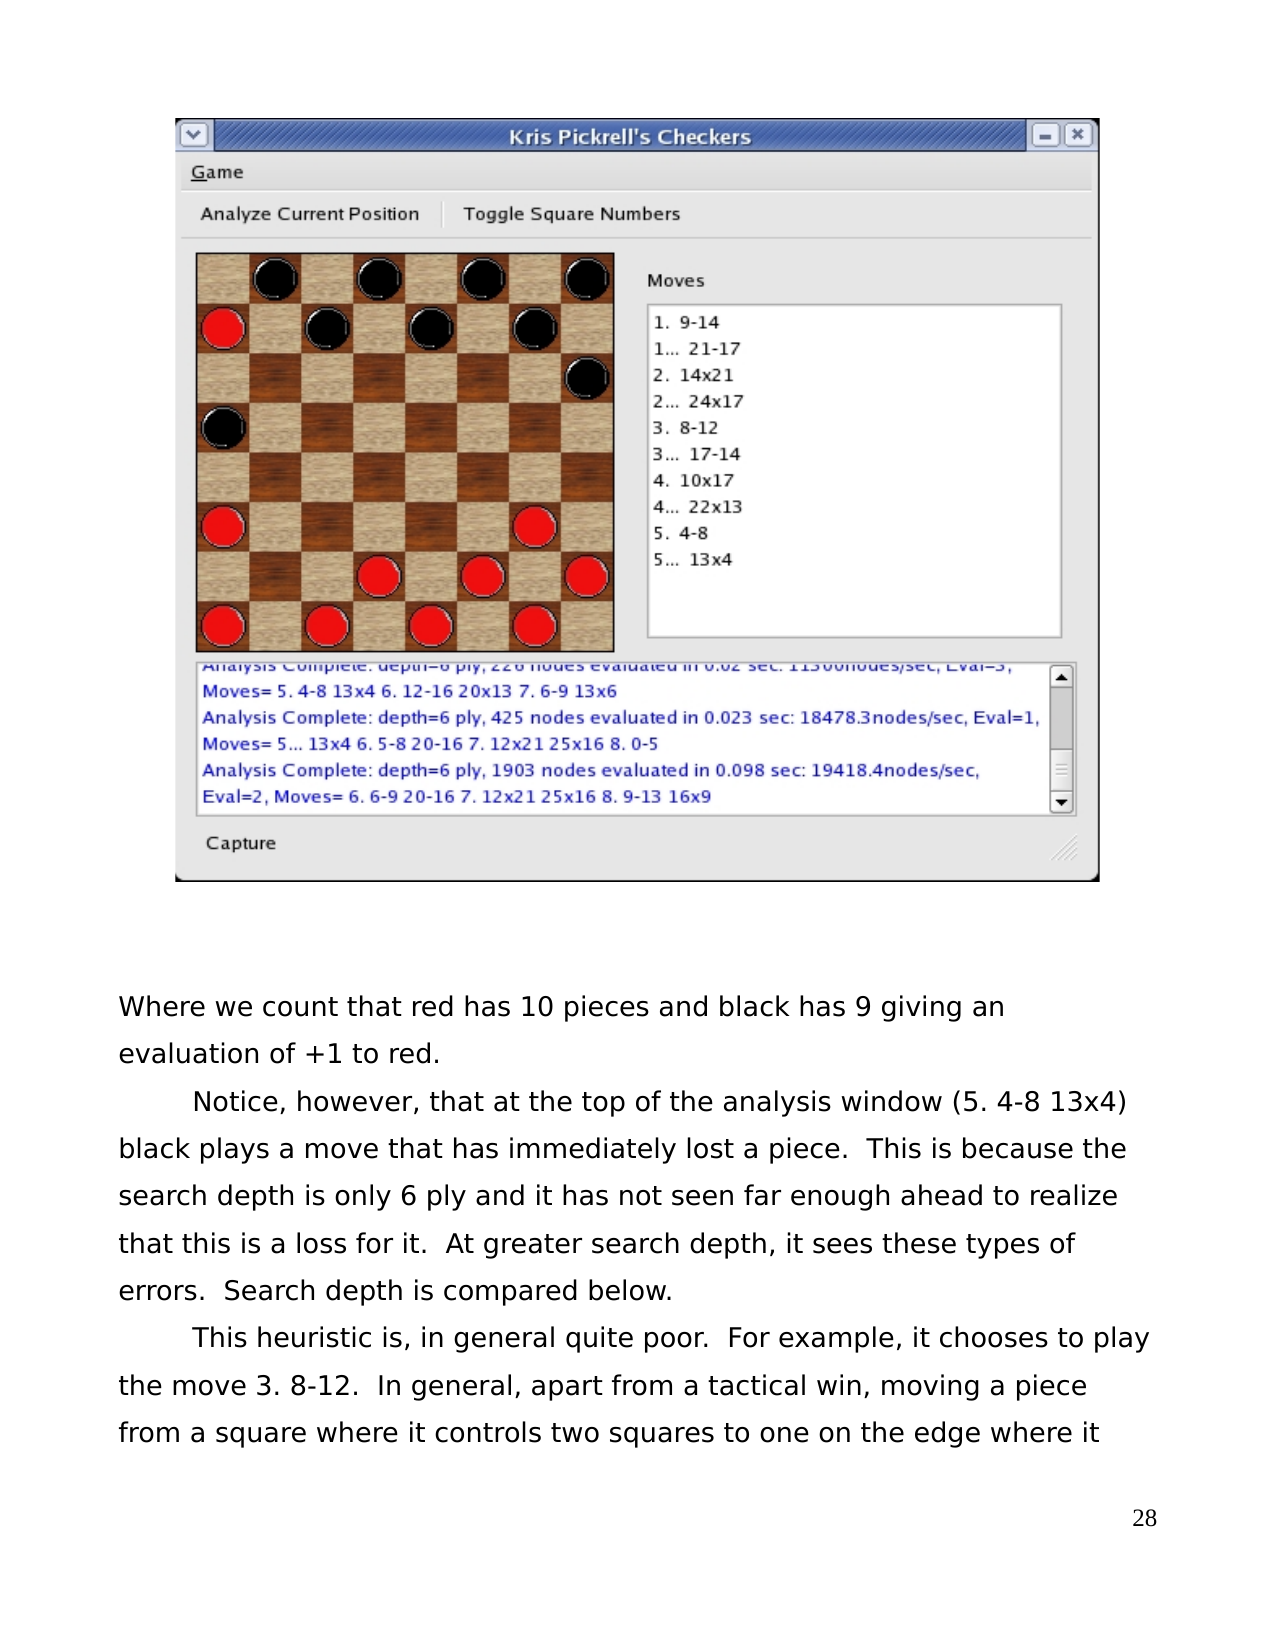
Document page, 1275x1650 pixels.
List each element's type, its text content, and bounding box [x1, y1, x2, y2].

text Notice, however, that at the top of the analysis window (5. 4-8 13x4) black plays a move that has immediately lost a piece. This is because the search depth is only 6 ply and it has not seen far enough ahead to realize that this is a loss for it. At greater search depth, it sees these types of errors. Search depth is compared below. [118, 1086, 1157, 1307]
text This heuristic is, in general quite poor. For example, it chooses to play the move 3. 8-12. In general, apart from a tactical win, moving a piece from a square where it controls two squares to one on the edge where it [118, 1322, 1157, 1449]
picture [175, 118, 1100, 882]
text Where we count that red has 10 pieces and black has 9 giving an evaluation of +1 to red. [118, 991, 1157, 1070]
